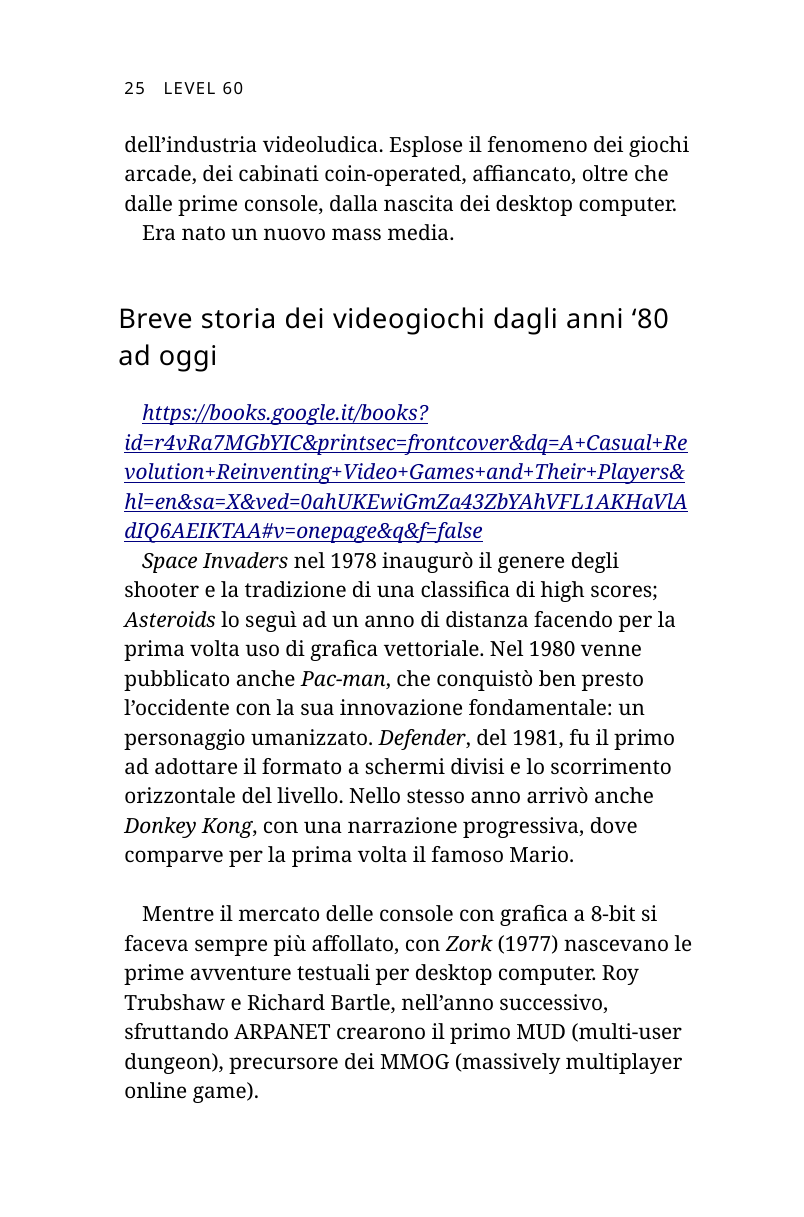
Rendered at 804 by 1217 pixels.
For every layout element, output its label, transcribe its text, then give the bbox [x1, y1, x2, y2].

text Mentre il mercato delle console con grafica a 8-bit si faceva sempre più affollato, con Zork (1977) nascevano le prime avventure testuali per desktop computer. Roy Trubshaw e Richard Bartle, nell’anno successivo, sfruttando ARPANET crearono il primo MUD (multi-user dungeon), precursore dei MMOG (massively multiplayer online game). [124, 898, 697, 1105]
text Space Invaders nel 1978 inaugurò il genere degli shooter e la tradizione di una classifica di high scores; Asteroids lo seguì ad un anno di distanza facendo per la prima volta uso di grafica vettoriale. Nel 1980 venne pubblicato anche Pac-man, che conquistò ben presto l’occidente con la sua innovazione fondamentale: un personaggio umanizzato. Defender, del 1981, fu il primo ad adottare il formato a schermi divisi e lo scorrimento orizzontale del livello. Nello stesso anno arrivò anche Donkey Kong, con una narrazione progressiva, dove comparve per la prima volta il famoso Mario. [124, 545, 697, 869]
subtitle Breve storia dei videogiochi dagli anni ‘80 ad oggi [118, 300, 697, 374]
text dell’industria videoludica. Esplose il fenomeno dei giochi arcade, dei cabinati coin-operated, affiancato, oltre che dalle prime console, dalla nascita dei desktop computer. [124, 129, 697, 217]
text Era nato un nuovo mass media. [124, 217, 697, 247]
text https://books.google.it/books?id=r4vRa7MGbYIC&printsec=frontcover&dq=A+Casual+Revolution+Reinventing+Video+Games+and+Their+Players&hl=en&sa=X&ved=0ahUKEwiGmZa43ZbYAhVFL1AKHaVlAdIQ6AEIKTAA#v=onepage&q&f=false [124, 397, 697, 545]
